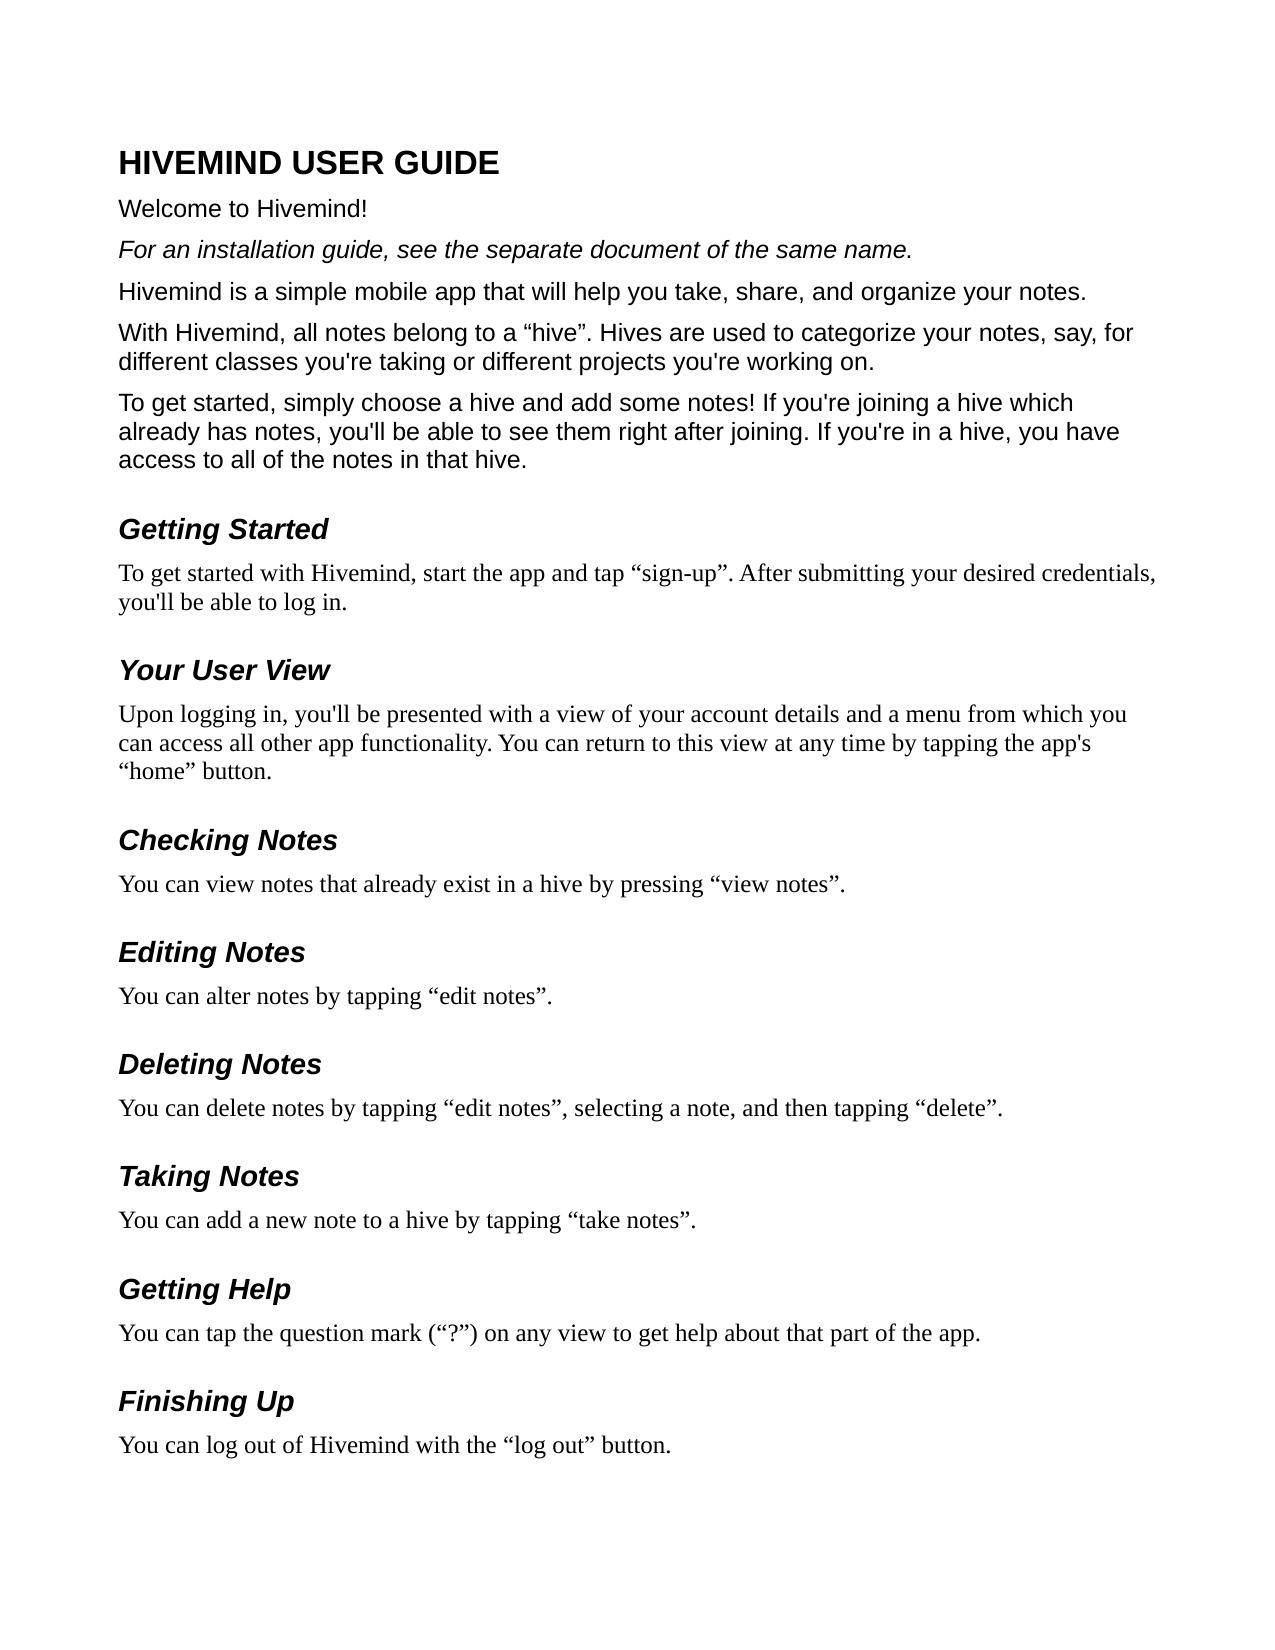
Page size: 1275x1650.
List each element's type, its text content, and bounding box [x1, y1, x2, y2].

subtitle Finishing Up [118, 1384, 1157, 1418]
text You can tap the question mark (“?”) on any view to get help about that part of the app. [118, 1318, 1157, 1347]
text To get started, simply choose a hive and add some notes! If you're joining a hive which already has notes, you'll be able to see them right after joining. If you're in a hive, you have access to all of the notes in that hive. [118, 388, 1157, 474]
text Hivemind is a simple mobile app that will help you take, share, and organize your notes. [118, 277, 1157, 306]
subtitle Your User View [118, 653, 1157, 686]
text You can view notes that already exist in a hive by pressing “view notes”. [118, 869, 1157, 897]
text Upon logging in, you'll be presented with a view of your account details and a menu from which you can access all other app functionality. You can return to this view at any time by tapping the app's “home” button. [118, 699, 1157, 785]
text You can delete notes by tapping “edit notes”, selecting a note, and then tapping “delete”. [118, 1093, 1157, 1122]
subtitle Getting Help [118, 1272, 1157, 1305]
subtitle Taking Notes [118, 1159, 1157, 1193]
text Welcome to Hivemind! [118, 194, 1157, 223]
subtitle Deleting Notes [118, 1047, 1157, 1081]
subtitle HIVEMIND USER GUIDE [118, 143, 1157, 182]
text With Hivemind, all notes belong to a “hive”. Hives are used to categorize your notes, say, for different classes you're taking or different projects you're working on. [118, 318, 1157, 376]
text You can alter notes by tapping “edit notes”. [118, 981, 1157, 1010]
subtitle Editing Notes [118, 935, 1157, 968]
text To get started with Hivemind, start the app and tap “sign-up”. After submitting your desired credentials, you'll be able to log in. [118, 558, 1157, 615]
subtitle Checking Notes [118, 823, 1157, 856]
text For an installation guide, see the separate document of the same name. [118, 236, 1157, 264]
text You can log out of Hivemind with the “log out” button. [118, 1430, 1157, 1459]
text You can add a new note to a hive by tapping “take notes”. [118, 1206, 1157, 1234]
subtitle Getting Started [118, 512, 1157, 545]
